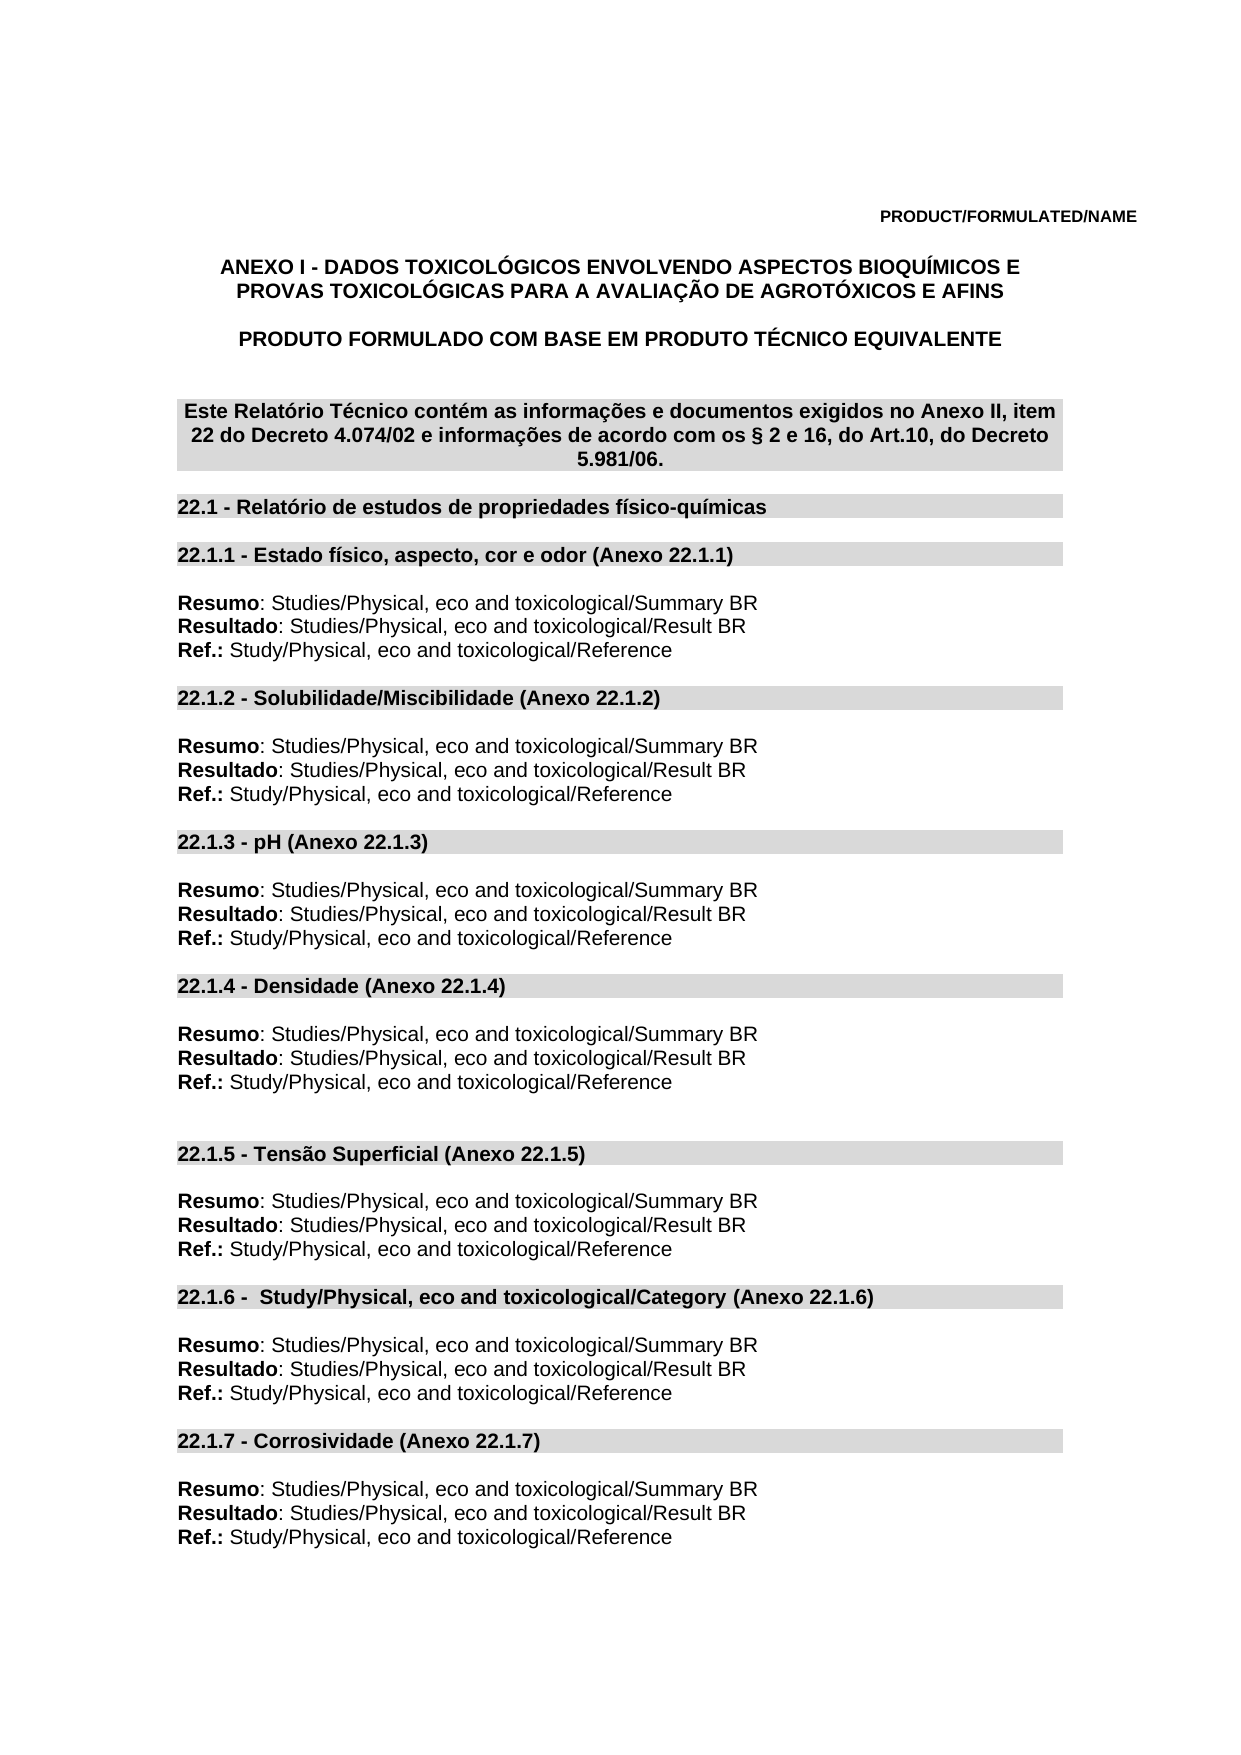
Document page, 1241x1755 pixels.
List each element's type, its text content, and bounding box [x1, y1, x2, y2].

text Resumo: Studies/Physical, eco and toxicological/Summary BR [177, 878, 1063, 902]
text ANEXO I - DADOS TOXICOLÓGICOS ENVOLVENDO ASPECTOS BIOQUÍMICOS E PROVAS TOXICOLÓGICAS PARA A AVALIAÇÃO DE AGROTÓXICOS E AFINS [177, 255, 1063, 303]
text Resultado: Studies/Physical, eco and toxicological/Result BR [177, 1501, 1063, 1525]
text 22.1.1 - Estado físico, aspecto, cor e odor (Anexo 22.1.1) [177, 542, 1063, 566]
text 22.1.2 - Solubilidade/Miscibilidade (Anexo 22.1.2) [177, 686, 1063, 710]
text Resumo: Studies/Physical, eco and toxicological/Summary BR [177, 1333, 1063, 1357]
text Resumo: Studies/Physical, eco and toxicological/Summary BR [177, 734, 1063, 758]
text Resultado: Studies/Physical, eco and toxicological/Result BR [177, 902, 1063, 926]
text Resultado: Studies/Physical, eco and toxicological/Result BR [177, 1357, 1063, 1381]
text 22.1.4 - Densidade (Anexo 22.1.4) [177, 974, 1063, 998]
text Resumo: Studies/Physical, eco and toxicological/Summary BR [177, 1022, 1063, 1046]
text Ref.: Study/Physical, eco and toxicological/Reference [177, 638, 1063, 662]
text PRODUTO FORMULADO COM BASE EM PRODUTO TÉCNICO EQUIVALENTE [177, 327, 1063, 351]
text 22.1.3 - pH (Anexo 22.1.3) [177, 830, 1063, 854]
text 22.1 - Relatório de estudos de propriedades físico-químicas [177, 494, 1063, 518]
text Resumo: Studies/Physical, eco and toxicological/Summary BR [177, 1477, 1063, 1501]
text Resumo: Studies/Physical, eco and toxicological/Summary BR [177, 1189, 1063, 1213]
text Resultado: Studies/Physical, eco and toxicological/Result BR [177, 758, 1063, 782]
text Ref.: Study/Physical, eco and toxicological/Reference [177, 1237, 1063, 1261]
text Ref.: Study/Physical, eco and toxicological/Reference [177, 1525, 1063, 1549]
text Ref.: Study/Physical, eco and toxicological/Reference [177, 1069, 1063, 1093]
text Resultado: Studies/Physical, eco and toxicological/Result BR [177, 614, 1063, 638]
text Resultado: Studies/Physical, eco and toxicological/Result BR [177, 1213, 1063, 1237]
text Este Relatório Técnico contém as informações e documentos exigidos no Anexo II, item 22 do Decreto 4.074/02 e informações de acordo com os § 2 e 16, do Art.10, do Decreto 5.981/06. [177, 399, 1063, 471]
text 22.1.7 - Corrosividade (Anexo 22.1.7) [177, 1429, 1063, 1453]
text 22.1.5 - Tensão Superficial (Anexo 22.1.5) [177, 1141, 1063, 1165]
text 22.1.6 - Study/Physical, eco and toxicological/Category (Anexo 22.1.6) [177, 1285, 1063, 1309]
text Ref.: Study/Physical, eco and toxicological/Reference [177, 1381, 1063, 1405]
text Resultado: Studies/Physical, eco and toxicological/Result BR [177, 1046, 1063, 1069]
text Ref.: Study/Physical, eco and toxicological/Reference [177, 926, 1063, 950]
text Ref.: Study/Physical, eco and toxicological/Reference [177, 782, 1063, 806]
text Resumo: Studies/Physical, eco and toxicological/Summary BR [177, 590, 1063, 614]
